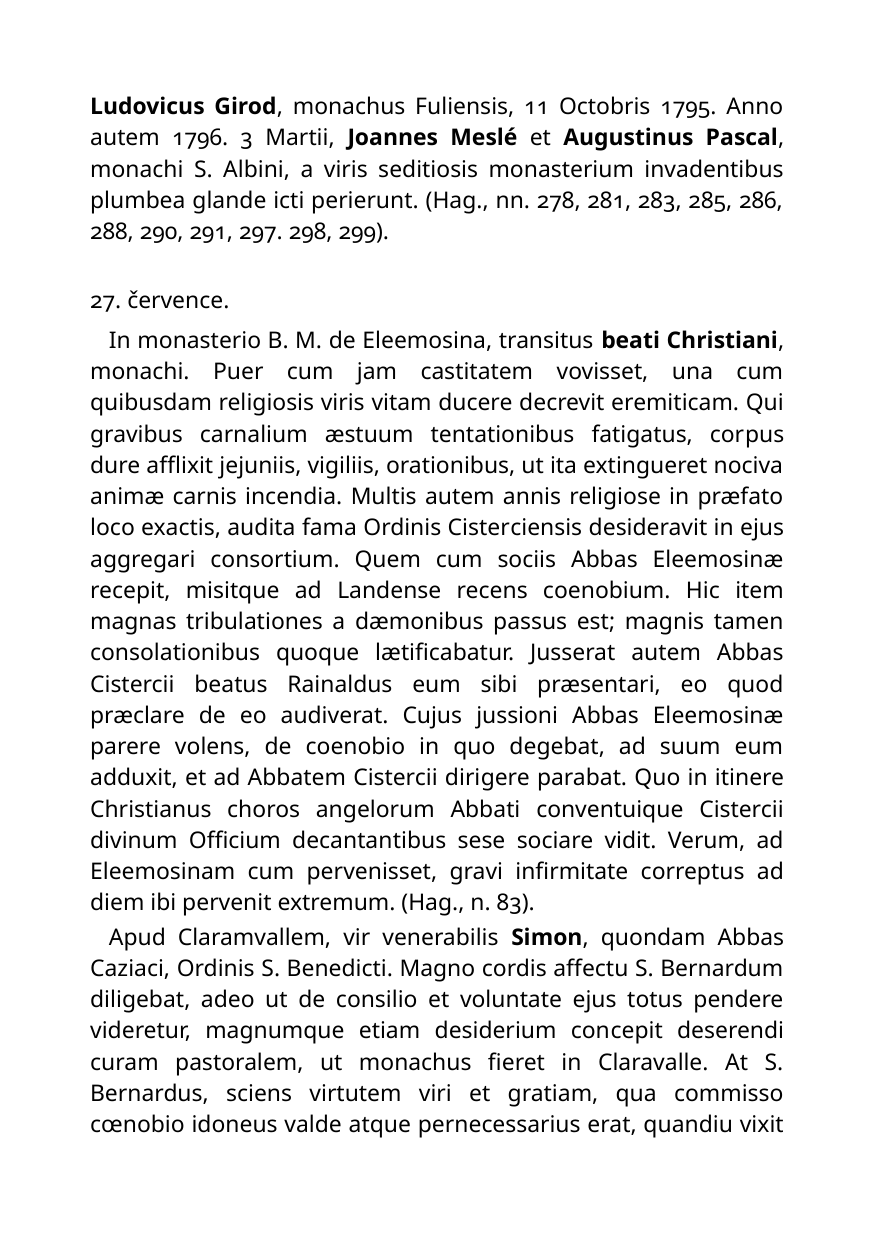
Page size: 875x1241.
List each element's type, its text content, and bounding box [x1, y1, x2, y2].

text 27. července. [90, 283, 784, 315]
text Apud Claramvallem, vir venerabilis Simon, quondam Abbas Caziaci, Ordinis S. Benedicti. Magno cordis affectu S. Bernardum diligebat, adeo ut de consilio et voluntate ejus totus pendere videretur, magnumque etiam desiderium con­cepit deserendi curam pastoralem, ut monachus fieret in Claravalle. At S. Bernardus, sciens virtutem viri et gratiam, qua commisso cœnobio idoneus valde atque pernecessarius erat, quandiu vixit [90, 921, 784, 1139]
text Ludovicus Girod, monachus Fuliensis, 11 Octobris 1795. Anno autem 1796. 3 Martii, Joannes Meslé et Augustinus Pascal, monachi S. Albini, a viris seditiosis monasterium invadentibus plumbea glande icti perierunt. (Hag., nn. 278, 281, 283, 285, 286, 288, 290, 291, 297. 298, 299). [90, 90, 784, 246]
text In monasterio B. M. de Eleemosina, transitus beati Chri­stiani, monachi. Puer cum jam castitatem vovisset, una cum quibusdam religiosis viris vitam ducere decrevit eremiticam. Qui gravibus carnalium æstuum tentationibus fatigatus, cor­pus dure afflixit jejuniis, vigiliis, orationibus, ut ita extingueret nociva animæ carnis incendia. Multis autem annis religiose in præfato loco exactis, audita fama Ordinis Cister­ciensis desideravit in ejus aggregari consortium. Quem cum sociis Abbas Eleemosinæ recepit, misitque ad Landense recens coenobium. Hic item magnas tribulationes a dæmonibus passus est; magnis tamen consolationibus quoque lætificabatur. Jusserat autem Abbas Cistercii beatus Rainaldus eum sibi præsentari, eo quod præclare de eo audiverat. Cujus jussioni Abbas Eleemosinæ parere volens, de coenobio in quo degebat, ad suum eum adduxit, et ad Abbatem Cistercii diri­gere parabat. Quo in itinere Christianus choros angelorum Abbati conventuique Cistercii divinum Officium decantan­tibus sese sociare vidit. Verum, ad Eleemosinam cum per­venisset, gravi infirmitate correptus ad diem ibi pervenit extremum. (Hag., n. 83). [90, 324, 784, 917]
